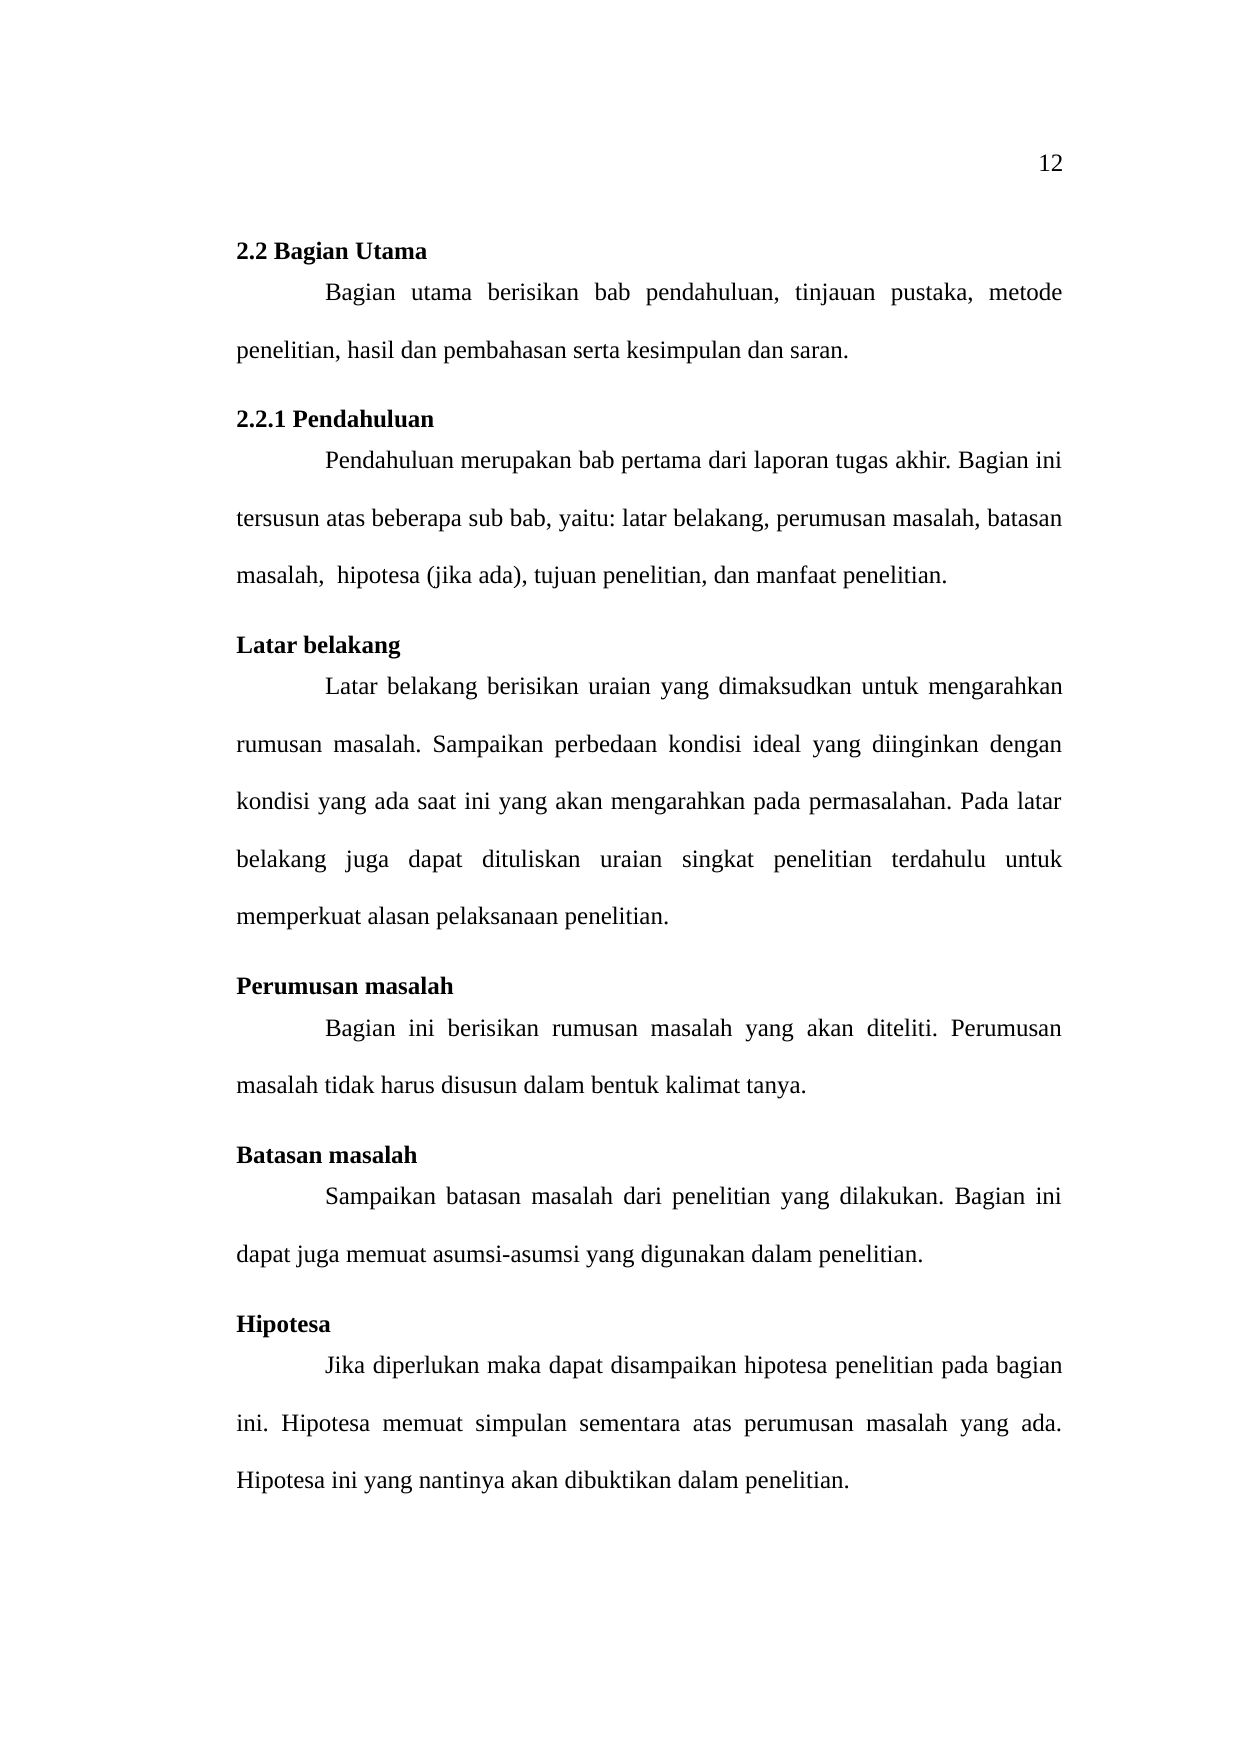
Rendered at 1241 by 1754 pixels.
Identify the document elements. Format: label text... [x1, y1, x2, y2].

subtitle Hipotesa [236, 1309, 1063, 1338]
subtitle Batasan masalah [236, 1140, 1063, 1169]
text Bagian utama berisikan bab pendahuluan, tinjauan pustaka, metode penelitian, hasil dan pembahasan serta kesimpulan dan saran. [236, 277, 1063, 363]
text Jika diperlukan maka dapat disampaikan hipotesa penelitian pada bagian ini. Hipotesa memuat simpulan sementara atas perumusan masalah yang ada. Hipotesa ini yang nantinya akan dibuktikan dalam penelitian. [236, 1350, 1063, 1494]
subtitle Bagian Utama [236, 236, 1063, 265]
subtitle Perumusan masalah [236, 971, 1063, 1000]
subtitle Pendahuluan [236, 404, 1063, 433]
subtitle Latar belakang [236, 630, 1063, 659]
text Sampaikan batasan masalah dari penelitian yang dilakukan. Bagian ini dapat juga memuat asumsi-asumsi yang digunakan dalam penelitian. [236, 1181, 1063, 1268]
text Bagian ini berisikan rumusan masalah yang akan diteliti. Perumusan masalah tidak harus disusun dalam bentuk kalimat tanya. [236, 1013, 1063, 1099]
text Latar belakang berisikan uraian yang dimaksudkan untuk mengarahkan rumusan masalah. Sampaikan perbedaan kondisi ideal yang diinginkan dengan kondisi yang ada saat ini yang akan mengarahkan pada permasalahan. Pada latar belakang juga dapat dituliskan uraian singkat penelitian terdahulu untuk memperkuat alasan pelaksanaan penelitian. [236, 671, 1063, 930]
text Pendahuluan merupakan bab pertama dari laporan tugas akhir. Bagian ini tersusun atas beberapa sub bab, yaitu: latar belakang, perumusan masalah, batasan masalah, hipotesa (jika ada), tujuan penelitian, dan manfaat penelitian. [236, 445, 1063, 589]
